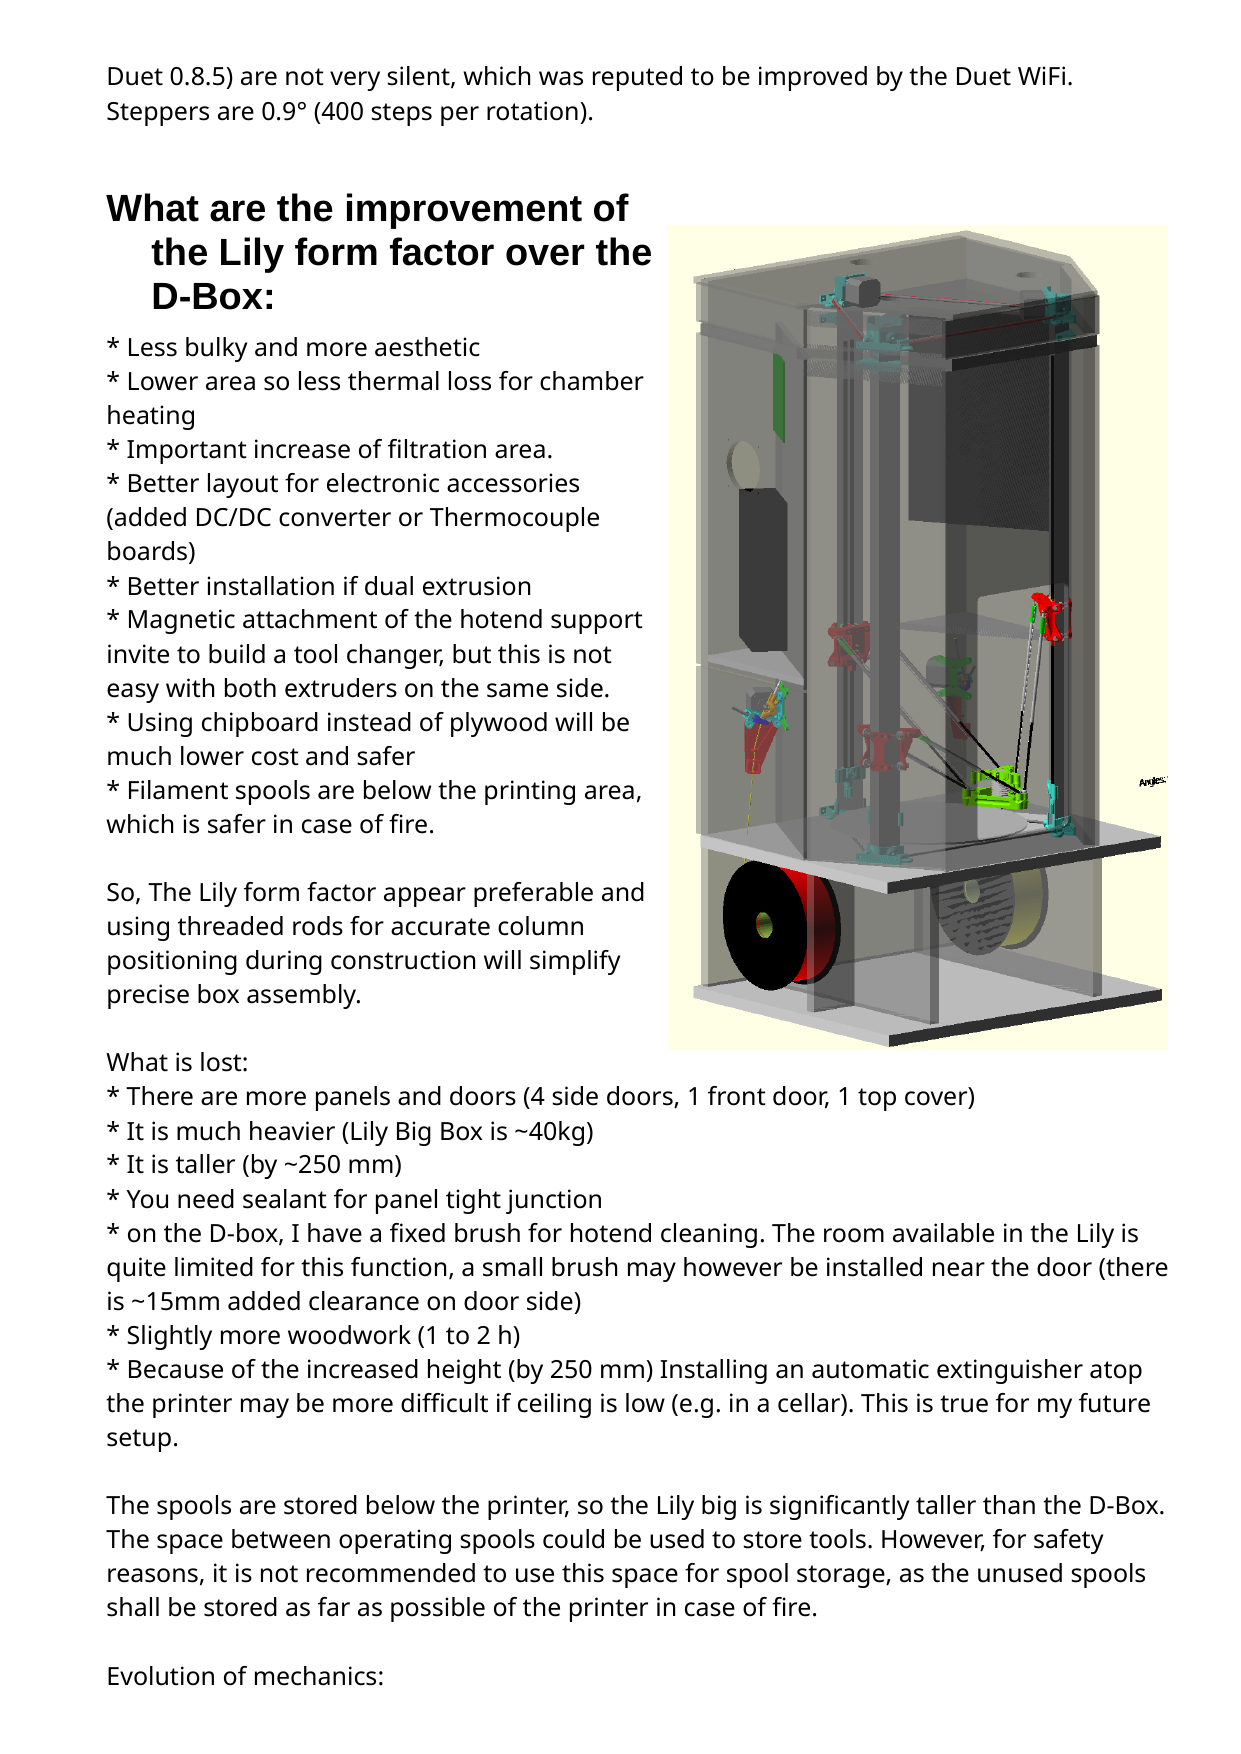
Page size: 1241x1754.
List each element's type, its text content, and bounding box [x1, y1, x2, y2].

text * Better installation if dual extrusion [106, 568, 667, 602]
text * Magnetic attachment of the hotend support invite to build a tool changer, but this is not easy with both extruders on the same side. [106, 602, 667, 704]
text * on the D-box, I have a fixed brush for hotend cleaning. The room available in the Lily is quite limited for this function, a small brush may however be installed near the door (there is ~15mm added clearance on door side) [106, 1215, 1169, 1317]
text * Using chipboard instead of plywood will be much lower cost and safer [106, 704, 667, 772]
text * Because of the increased height (by 250 mm) Installing an automatic extinguisher atop the printer may be more difficult if ceiling is low (e.g. in a cellar). This is true for my future setup. [106, 1352, 1169, 1454]
text * There are more panels and doors (4 side doors, 1 front door, 1 top cover) [106, 1079, 1169, 1113]
text Evolution of mechanics: [106, 1658, 1169, 1692]
text * It is taller (by ~250 mm) [106, 1147, 1169, 1181]
text So, The Lily form factor appear preferable and using threaded rods for accurate column positioning during construction will simplify precise box assembly. [106, 875, 667, 1011]
subtitle What are the improvement of the Lily form factor over the D-Box: [106, 186, 1169, 317]
text * Important increase of filtration area. [106, 432, 667, 466]
text * Better layout for electronic accessories (added DC/DC converter or Thermocouple boards) [106, 466, 667, 568]
text Duet 0.8.5) are not very silent, which was reputed to be improved by the Duet WiFi. Steppers are 0.9° (400 steps per rotation). [106, 59, 1169, 127]
text What is lost: [106, 1045, 1169, 1079]
text * You need sealant for panel tight junction [106, 1181, 1169, 1215]
picture [667, 225, 1168, 1050]
text * Filament spools are below the printing area, which is safer in case of fire. [106, 772, 667, 841]
text * Less bulky and more aesthetic [106, 330, 667, 364]
text * Lower area so less thermal loss for chamber heating [106, 364, 667, 432]
text * Slightly more woodwork (1 to 2 h) [106, 1317, 1169, 1352]
text The spools are stored below the printer, so the Lily big is significantly taller than the D-Box. The space between operating spools could be used to store tools. However, for safety reasons, it is not recommended to use this space for spool storage, as the unused spools shall be stored as far as possible of the printer in case of fire. [106, 1488, 1169, 1624]
text * It is much heavier (Lily Big Box is ~40kg) [106, 1113, 1169, 1147]
